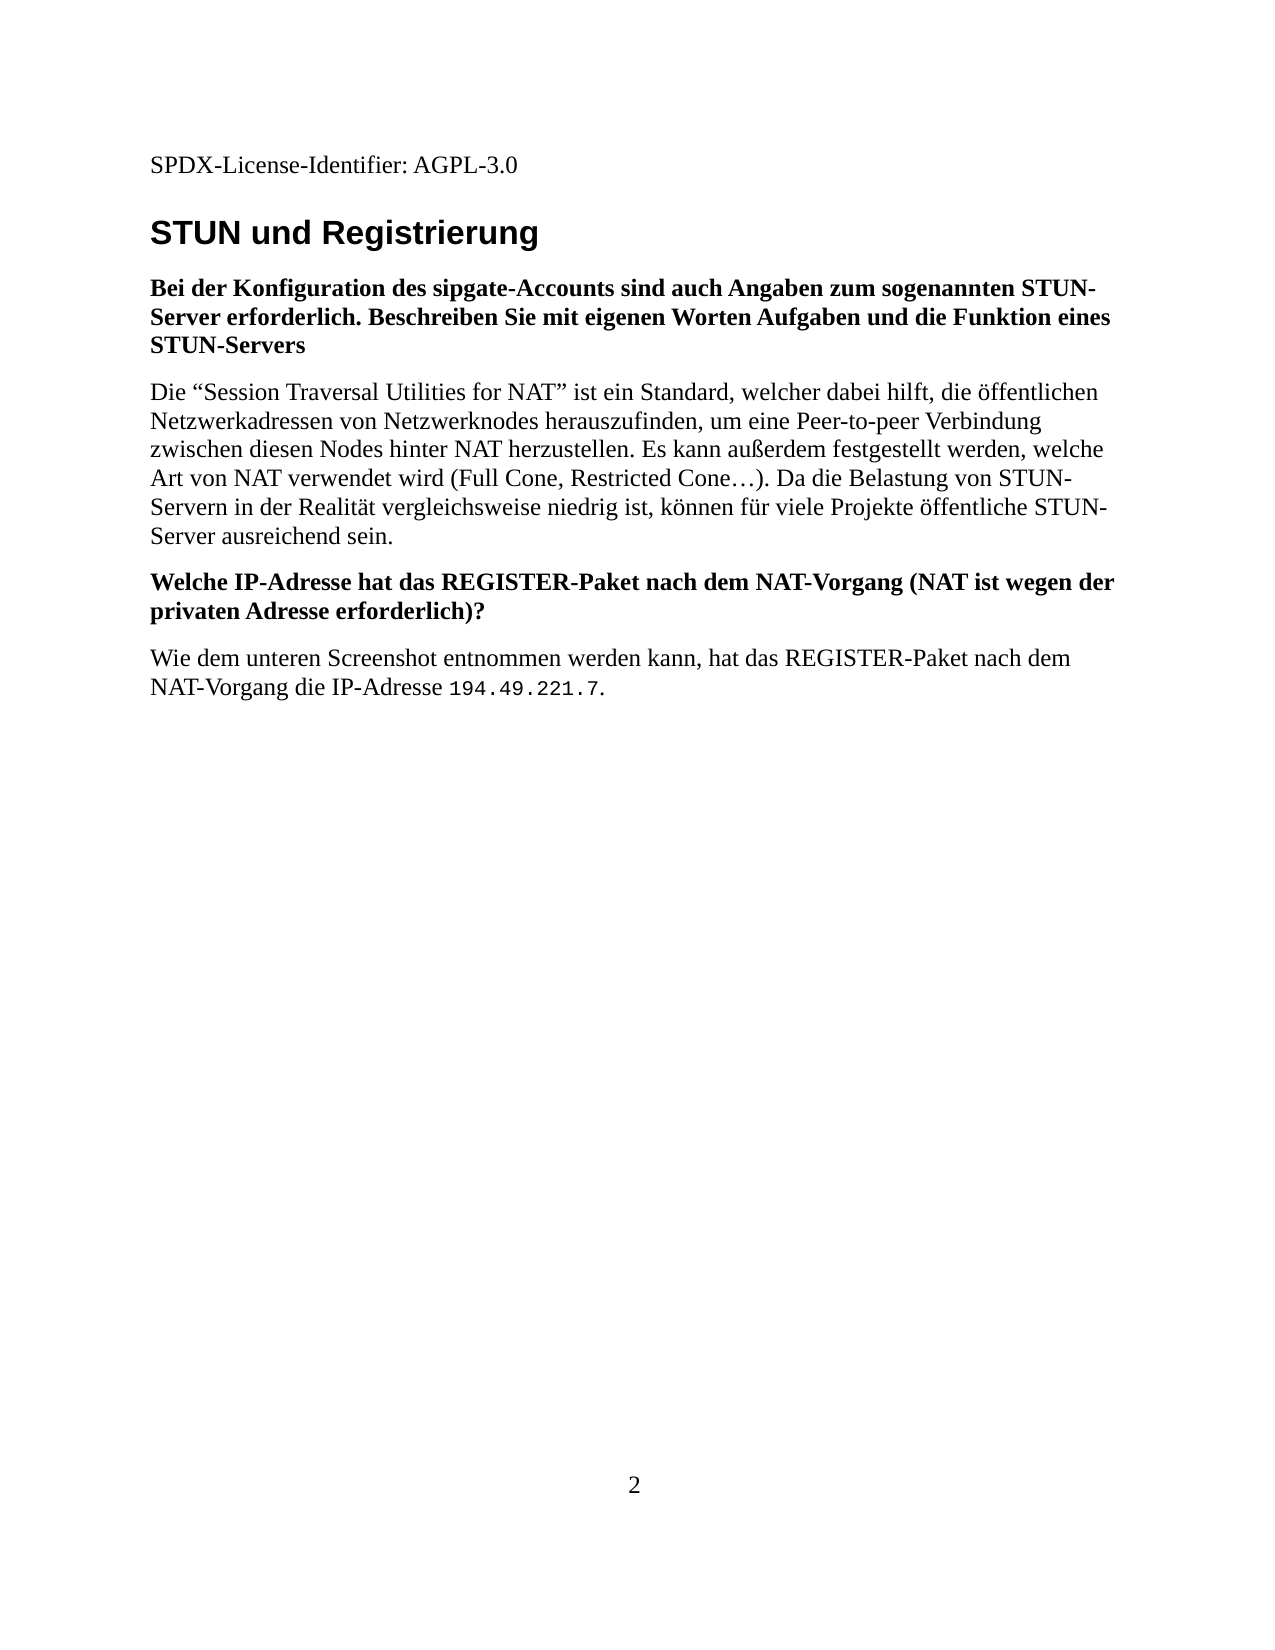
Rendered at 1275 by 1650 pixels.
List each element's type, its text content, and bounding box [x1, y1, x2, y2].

text Bei der Konfiguration des sipgate-Accounts sind auch Angaben zum sogenannten STUN-Server erforderlich. Beschreiben Sie mit eigenen Worten Aufgaben und die Funktion eines STUN-Servers [150, 273, 1125, 359]
text Die “Session Traversal Utilities for NAT” ist ein Standard, welcher dabei hilft, die öffentlichen Netzwerkadressen von Netzwerknodes herauszufinden, um eine Peer-to-peer Verbindung zwischen diesen Nodes hinter NAT herzustellen. Es kann außerdem festgestellt werden, welche Art von NAT verwendet wird (Full Cone, Restricted Cone…). Da die Belastung von STUN-Servern in der Realität vergleichsweise niedrig ist, können für viele Projekte öffentliche STUN-Server ausreichend sein. [150, 377, 1125, 549]
subtitle STUN und Registrierung [150, 213, 1125, 251]
text Welche IP-Adresse hat das REGISTER-Paket nach dem NAT-Vorgang (NAT ist wegen der privaten Adresse erforderlich)? [150, 567, 1125, 625]
text SPDX-License-Identifier: AGPL-3.0 [150, 150, 1125, 179]
text Wie dem unteren Screenshot entnommen werden kann, hat das REGISTER-Paket nach dem NAT-Vorgang die IP-Adresse 194.49.221.7. [150, 643, 1125, 701]
